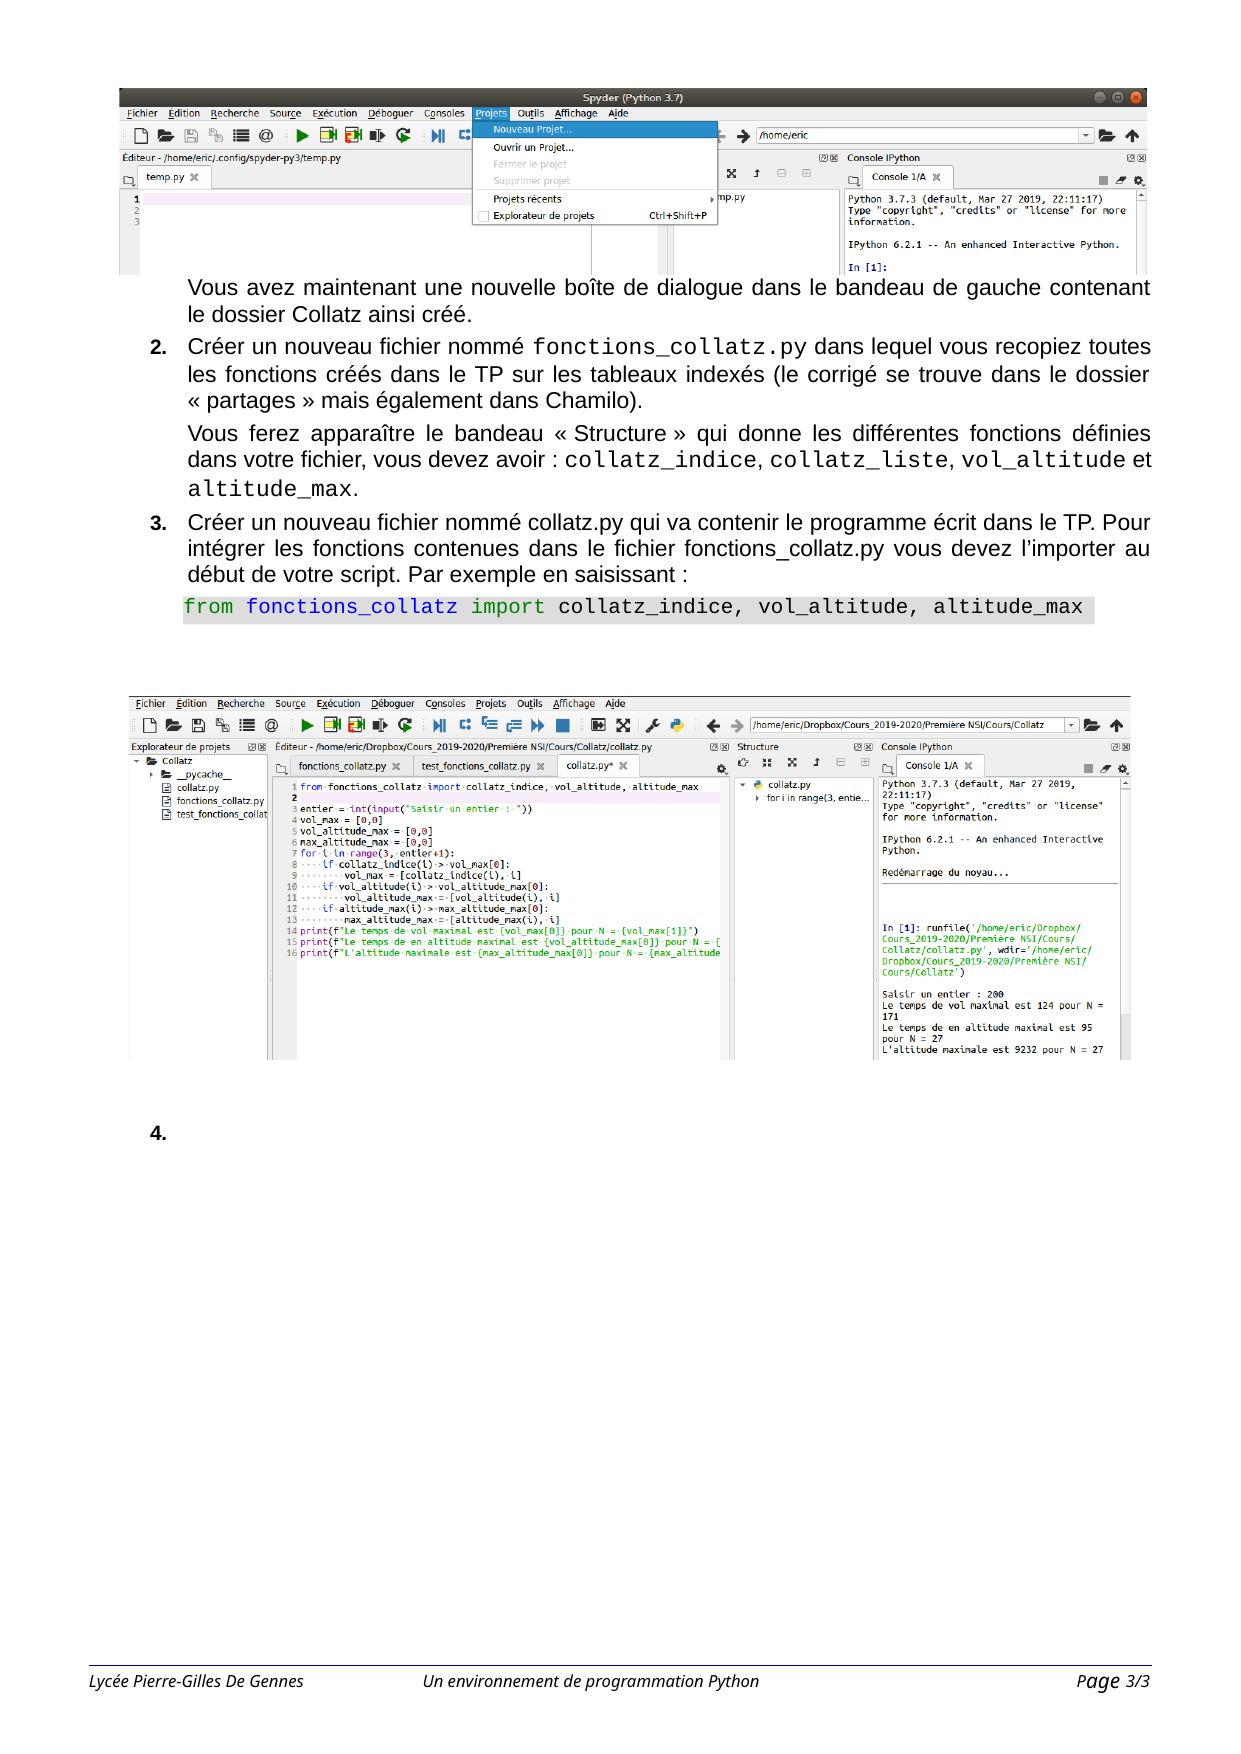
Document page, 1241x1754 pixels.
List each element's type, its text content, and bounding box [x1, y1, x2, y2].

picture [128, 696, 1131, 1060]
list Vous ferez apparaître le bandeau « Structure » qui donne les différentes fonctions définies dans votre fichier, vous devez avoir : collatz_indice, collatz_liste, vol_altitude et altitude_max. [150, 420, 1152, 503]
list Vous avez maintenant une nouvelle boîte de dialogue dans le bandeau de gauche contenant le dossier Collatz ainsi créé. [150, 88, 1152, 327]
list Créer un nouveau fichier nommé collatz.py qui va contenir le programme écrit dans le TP. Pour intégrer les fonctions contenues dans le fichier fonctions_collatz.py vous devez l’importer au début de votre script. Par exemple en saisissant : [150, 509, 1152, 588]
picture [119, 88, 1147, 275]
list Créer un nouveau fichier nommé fonctions_collatz.py dans lequel vous recopiez toutes les fonctions créés dans le TP sur les tableaux indexés (le corrigé se trouve dans le dossier « partages » mais également dans Chamilo). [150, 333, 1152, 414]
